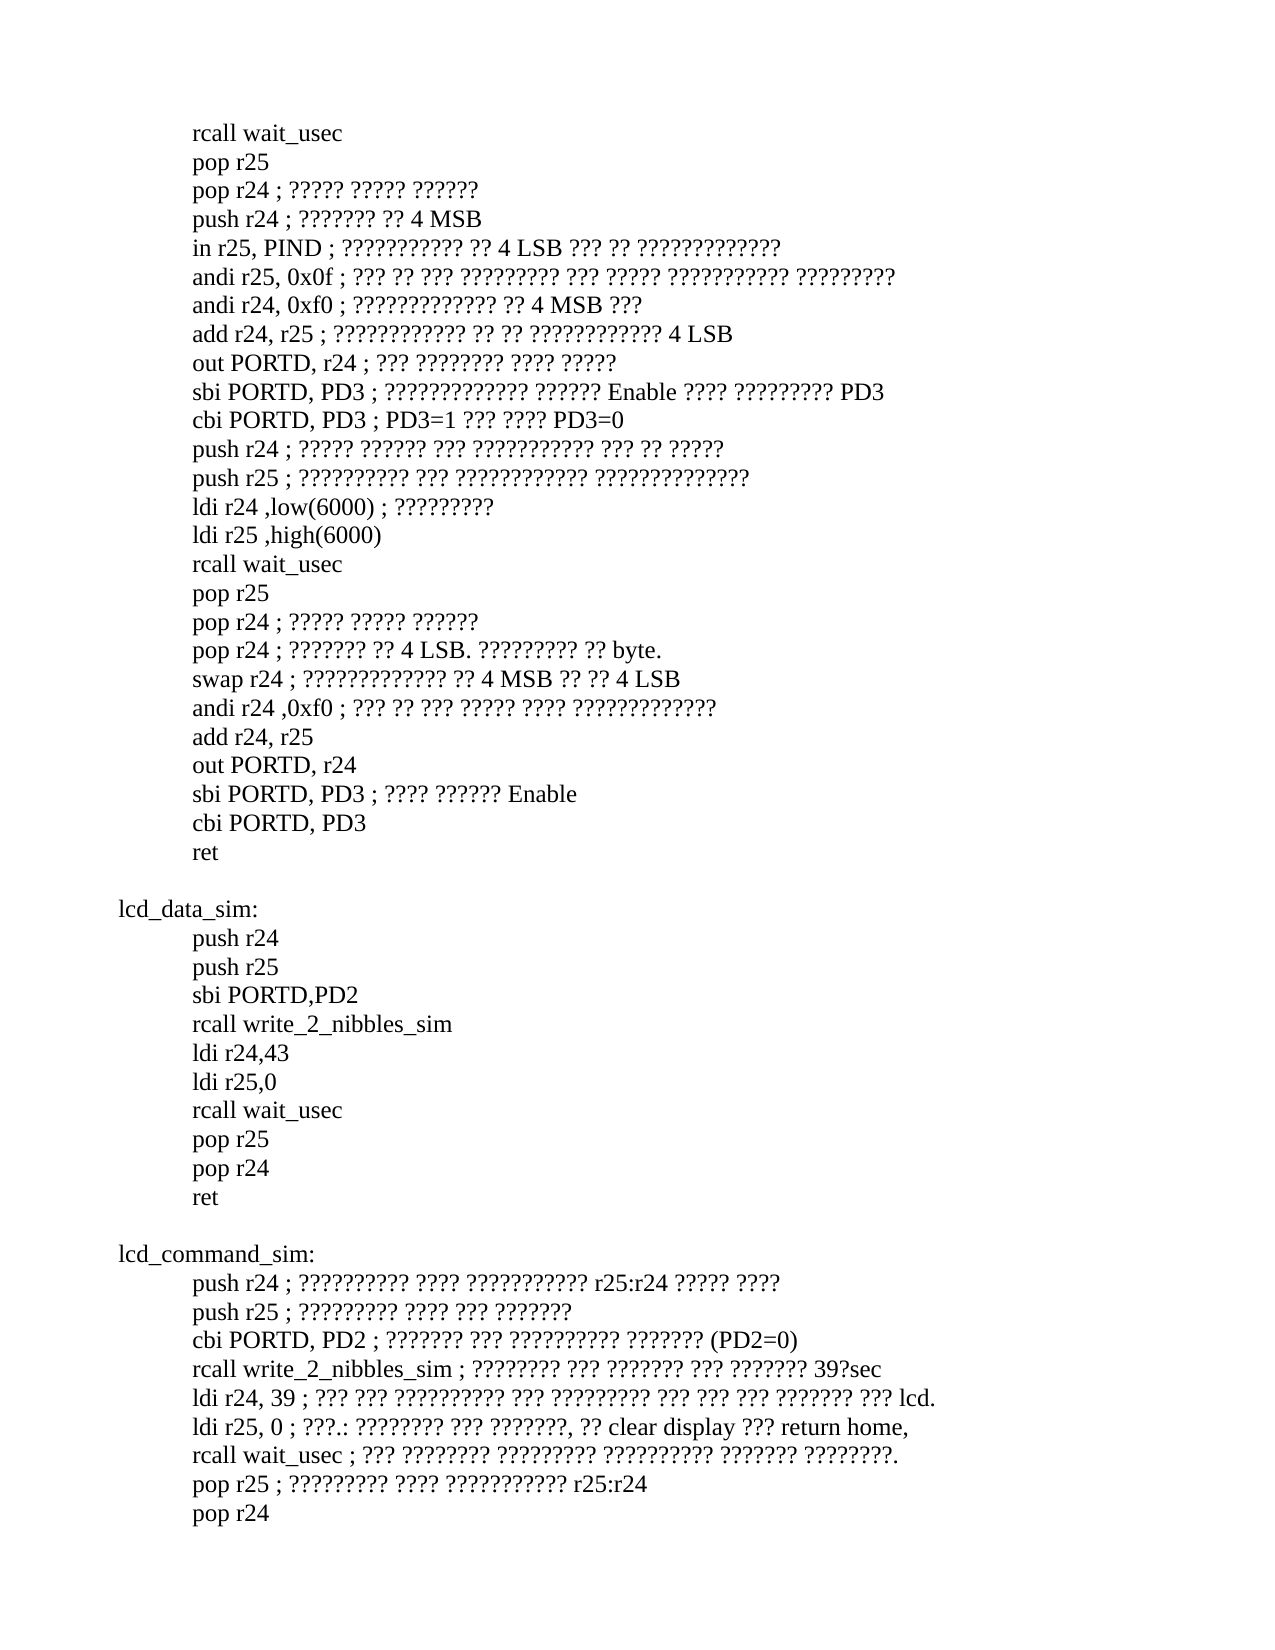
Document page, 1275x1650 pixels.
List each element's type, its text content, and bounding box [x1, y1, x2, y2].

text ldi r25, 0 ; ???.: ???????? ??? ???????, ?? clear display ??? return home, [118, 1412, 1157, 1441]
text push r25 [118, 952, 1157, 981]
text cbi PORTD, PD3 ; PD3=1 ??? ???? PD3=0 [118, 406, 1157, 434]
text rcall write_2_nibbles_sim [118, 1009, 1157, 1038]
text pop r25 [118, 1124, 1157, 1153]
text rcall wait_usec ; ??? ???????? ????????? ?????????? ??????? ????????. [118, 1441, 1157, 1469]
text ldi r24,43 [118, 1038, 1157, 1067]
text ldi r25 ,high(6000) [118, 521, 1157, 549]
text pop r25 ; ????????? ???? ??????????? r25:r24 [118, 1469, 1157, 1498]
text pop r24 ; ????? ????? ?????? [118, 607, 1157, 636]
text add r24, r25 ; ???????????? ?? ?? ???????????? 4 LSB [118, 319, 1157, 348]
text sbi PORTD, PD3 ; ????????????? ?????? Enable ???? ????????? PD3 [118, 377, 1157, 406]
text out PORTD, r24 ; ??? ???????? ???? ????? [118, 348, 1157, 377]
text lcd_data_sim: [118, 894, 1157, 923]
text pop r24 ; ????? ????? ?????? [118, 176, 1157, 204]
text push r24 ; ?????????? ???? ??????????? r25:r24 ????? ???? [118, 1268, 1157, 1297]
text ldi r25,0 [118, 1067, 1157, 1096]
text cbi PORTD, PD2 ; ??????? ??? ?????????? ??????? (PD2=0) [118, 1326, 1157, 1354]
text andi r24 ,0xf0 ; ??? ?? ??? ????? ???? ????????????? [118, 693, 1157, 722]
text in r25, PIND ; ??????????? ?? 4 LSB ??? ?? ????????????? [118, 233, 1157, 262]
text andi r25, 0x0f ; ??? ?? ??? ????????? ??? ????? ??????????? ????????? [118, 262, 1157, 291]
text sbi PORTD,PD2 [118, 981, 1157, 1009]
text pop r25 [118, 147, 1157, 176]
text push r24 ; ??????? ?? 4 MSB [118, 204, 1157, 233]
text sbi PORTD, PD3 ; ???? ?????? Enable [118, 779, 1157, 808]
text swap r24 ; ????????????? ?? 4 MSB ?? ?? 4 LSB [118, 664, 1157, 693]
text pop r24 ; ??????? ?? 4 LSB. ????????? ?? byte. [118, 636, 1157, 664]
text rcall wait_usec [118, 1096, 1157, 1124]
text pop r24 [118, 1498, 1157, 1527]
text push r25 ; ?????????? ??? ???????????? ?????????????? [118, 463, 1157, 492]
text rcall wait_usec [118, 549, 1157, 578]
text ret [118, 1182, 1157, 1211]
text lcd_command_sim: [118, 1239, 1157, 1268]
text push r24 [118, 923, 1157, 952]
text pop r25 [118, 578, 1157, 607]
text rcall write_2_nibbles_sim ; ???????? ??? ??????? ??? ??????? 39?sec [118, 1354, 1157, 1383]
text ret [118, 837, 1157, 866]
text pop r24 [118, 1153, 1157, 1182]
text cbi PORTD, PD3 [118, 808, 1157, 837]
text push r25 ; ????????? ???? ??? ??????? [118, 1297, 1157, 1326]
text push r24 ; ????? ?????? ??? ??????????? ??? ?? ????? [118, 434, 1157, 463]
text add r24, r25 [118, 722, 1157, 751]
text out PORTD, r24 [118, 751, 1157, 779]
text andi r24, 0xf0 ; ????????????? ?? 4 MSB ??? [118, 291, 1157, 319]
text rcall wait_usec [118, 118, 1157, 147]
text ldi r24 ,low(6000) ; ????????? [118, 492, 1157, 521]
text ldi r24, 39 ; ??? ??? ?????????? ??? ????????? ??? ??? ??? ??????? ??? lcd. [118, 1383, 1157, 1412]
